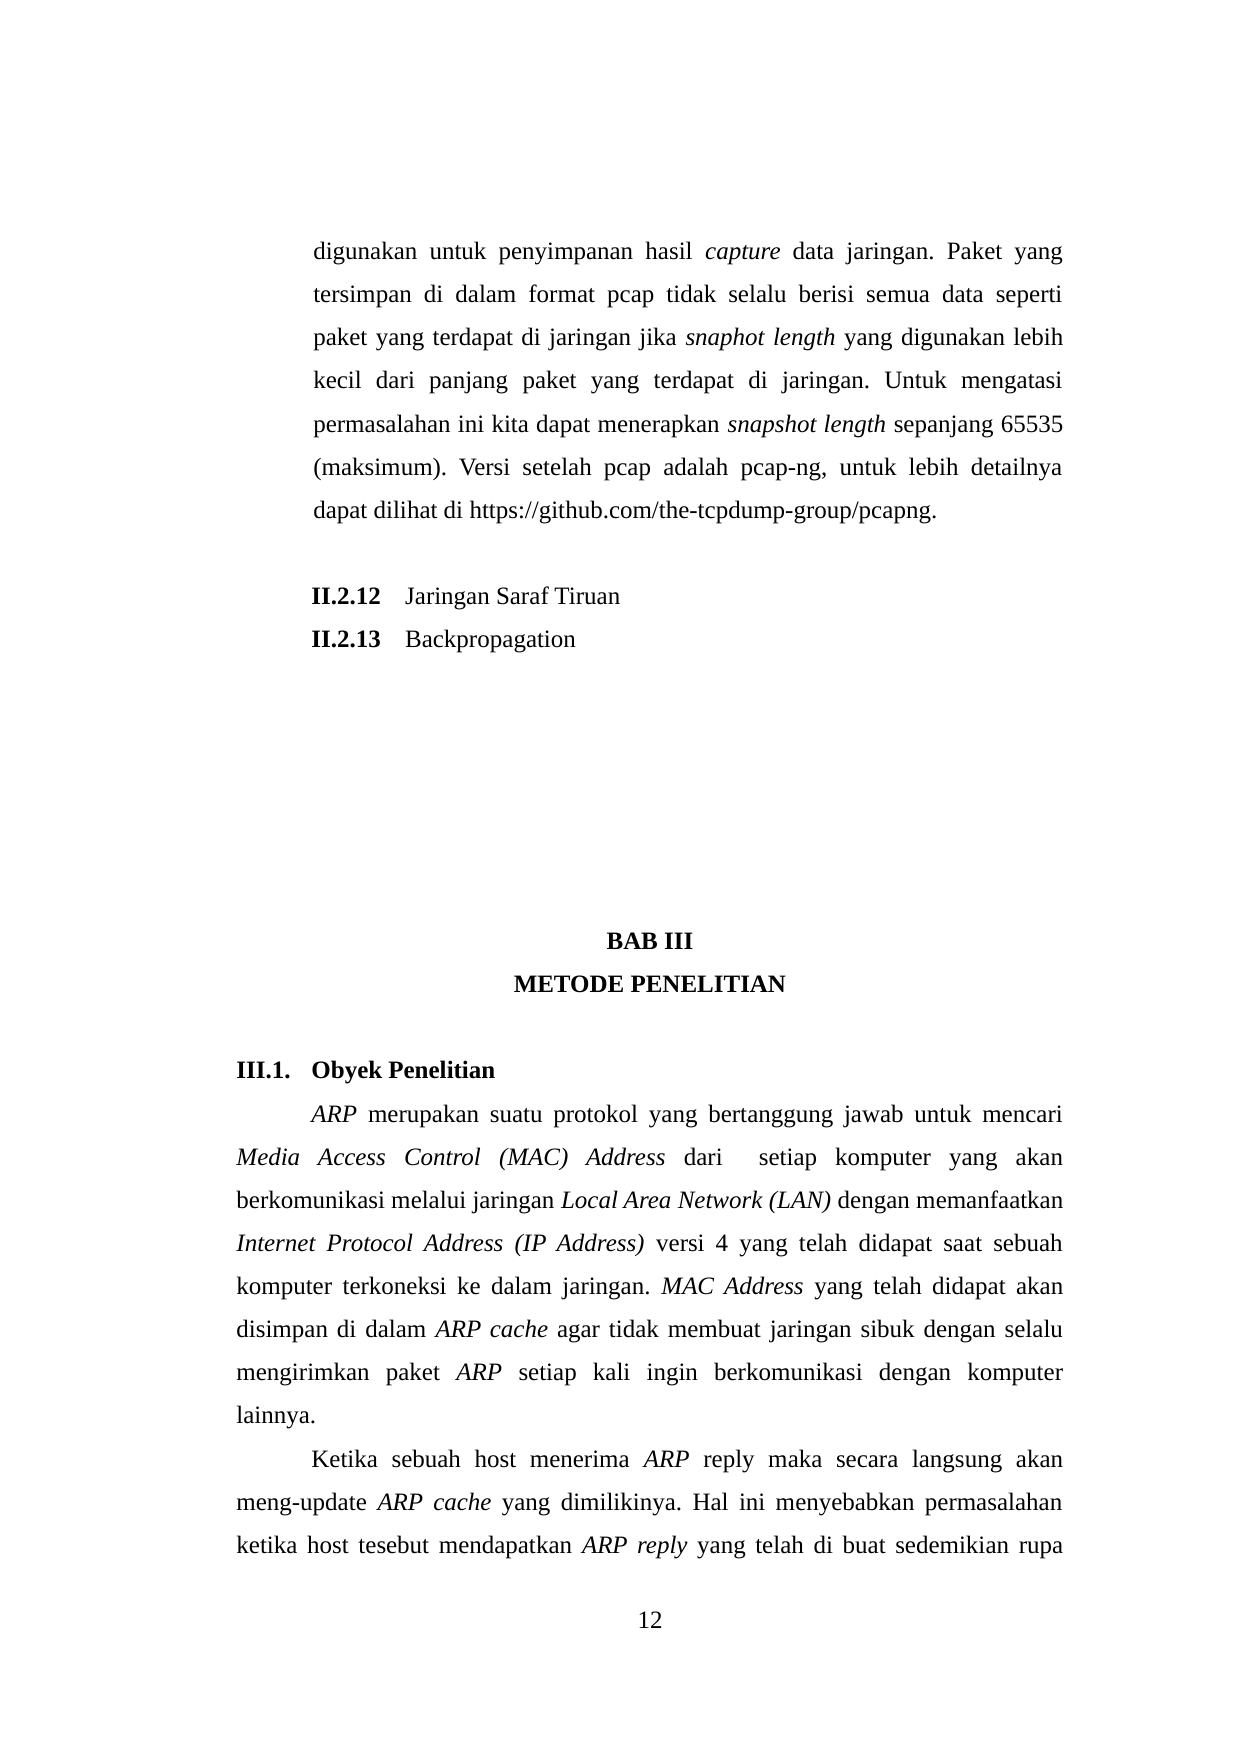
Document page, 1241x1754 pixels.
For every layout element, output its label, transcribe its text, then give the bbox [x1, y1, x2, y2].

text ARP merupakan suatu protokol yang bertanggung jawab untuk mencari Media Access Control (MAC) Address dari setiap komputer yang akan berkomunikasi melalui jaringan Local Area Network (LAN) dengan memanfaatkan Internet Protocol Address (IP Address) versi 4 yang telah didapat saat sebuah komputer terkoneksi ke dalam jaringan. MAC Address yang telah didapat akan disimpan di dalam ARP cache agar tidak membuat jaringan sibuk dengan selalu mengirimkan paket ARP setiap kali ingin berkomunikasi dengan komputer lainnya. [236, 1099, 1063, 1429]
text BAB III [236, 926, 1063, 955]
list Obyek Penelitian [236, 1056, 1063, 1084]
text Ketika sebuah host menerima ARP reply maka secara langsung akan meng-update ARP cache yang dimilikinya. Hal ini menyebabkan permasalahan ketika host tesebut mendapatkan ARP reply yang telah di buat sedemikian rupa [236, 1444, 1063, 1559]
list Backpropagation [311, 624, 1063, 653]
text METODE PENELITIAN [236, 969, 1063, 998]
text digunakan untuk penyimpanan hasil capture data jaringan. Paket yang tersimpan di dalam format pcap tidak selalu berisi semua data seperti paket yang terdapat di jaringan jika snaphot length yang digunakan lebih kecil dari panjang paket yang terdapat di jaringan. Untuk mengatasi permasalahan ini kita dapat menerapkan snapshot length sepanjang 65535 (maksimum). Versi setelah pcap adalah pcap-ng, untuk lebih detailnya dapat dilihat di https://github.com/the-tcpdump-group/pcapng. [313, 236, 1063, 524]
list Jaringan Saraf Tiruan [311, 581, 1063, 610]
